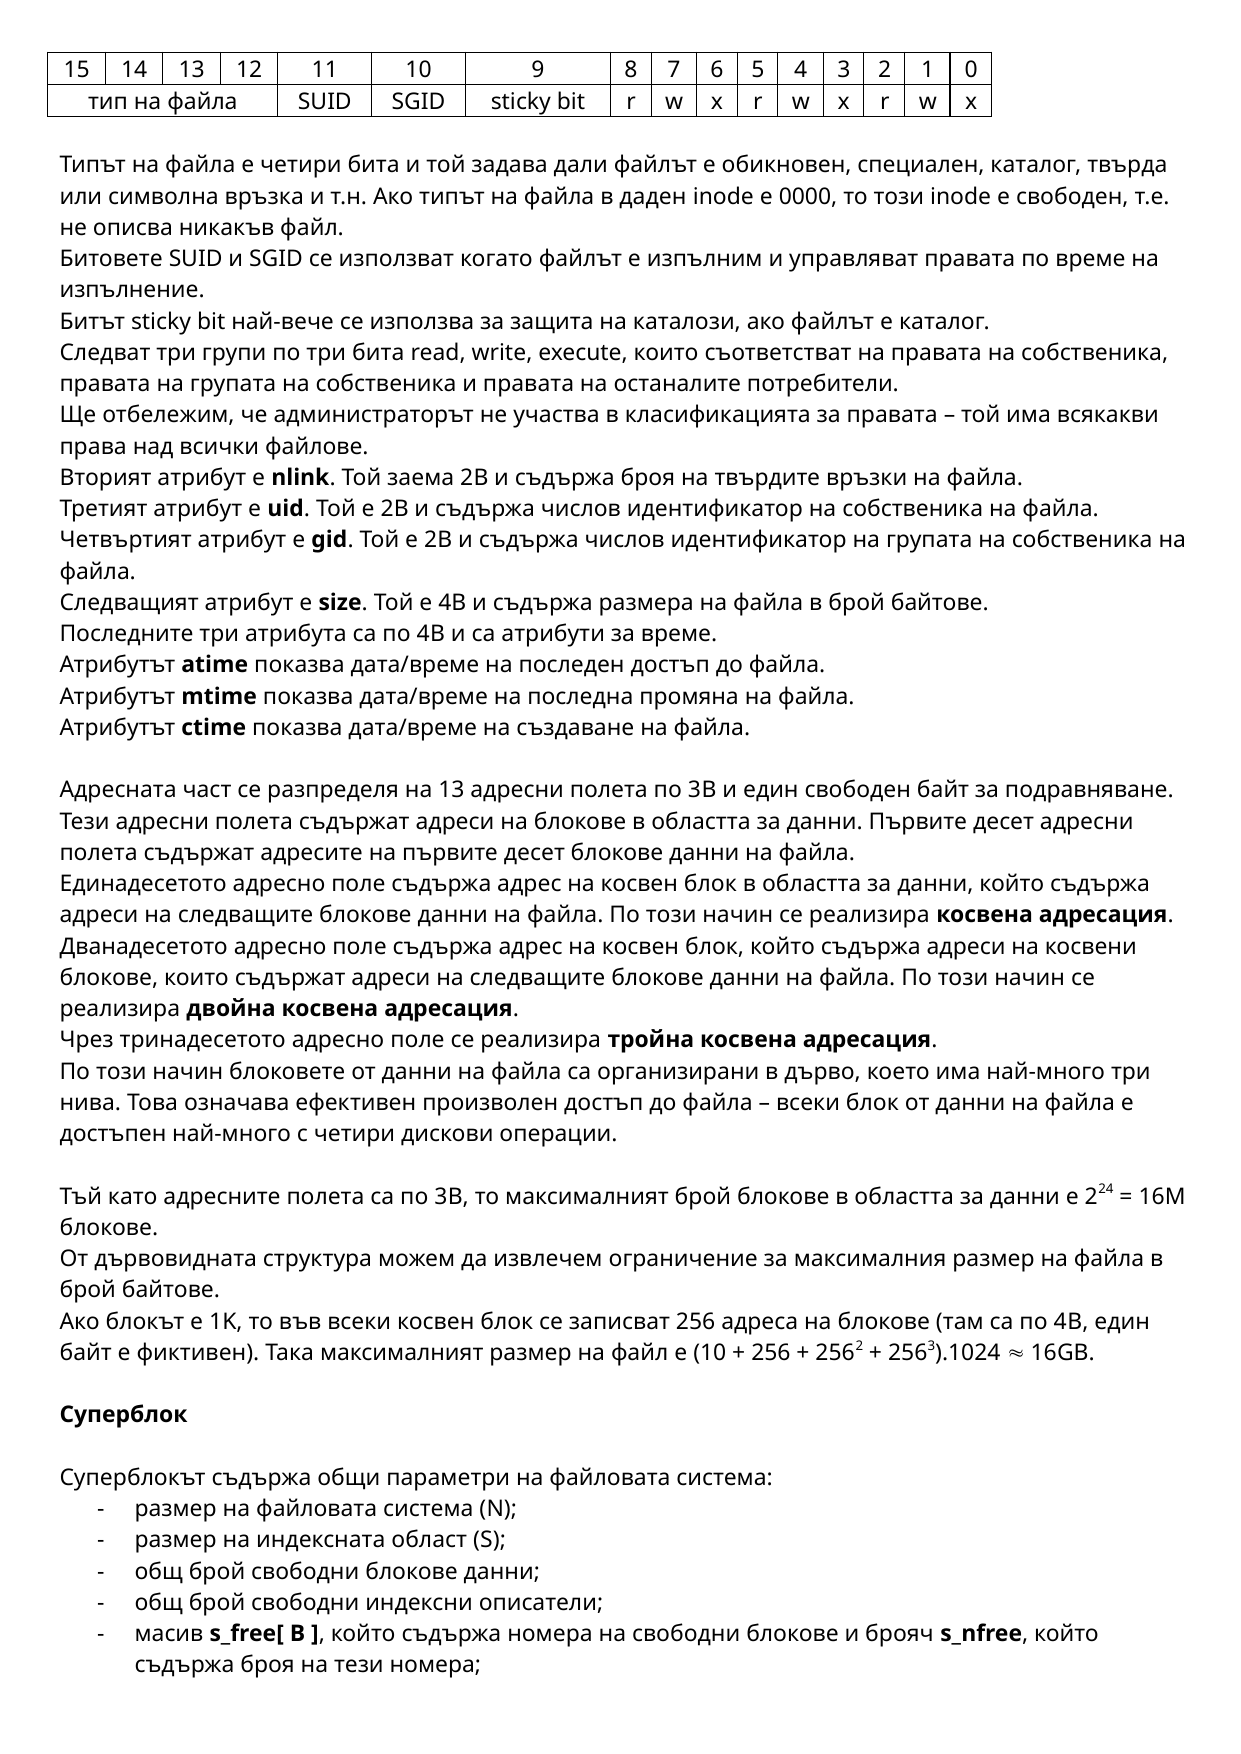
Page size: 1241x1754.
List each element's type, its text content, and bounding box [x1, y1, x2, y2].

table_header 9 [466, 53, 610, 84]
table_header 14 [106, 53, 162, 84]
table_cell x [697, 85, 737, 116]
text Последните три атрибута са по 4B и са атрибути за време. [59, 617, 1191, 648]
text Чрез тринадесетото адресно поле се реализира тройна косвена адресация. [59, 1023, 1191, 1055]
text Атрибутът atime показва дата/време на последен достъп до файла. [59, 648, 1191, 680]
text По този начин блоковете от данни на файла са организирани в дърво, което има най-много три нива. Това означава ефективен произволен достъп до файла – всеки блок от данни на файла е достъпен най-много с четири дискови операции. [59, 1055, 1191, 1148]
table_cell w [652, 85, 696, 116]
text Единадесетото адресно поле съдържа адрес на косвен блок в областта за данни, който съдържа адреси на следващите блокове данни на файла. По този начин се реализира косвена адресация. [59, 867, 1191, 930]
table_header 10 [372, 53, 465, 84]
text Ако блокът е 1K, то във всеки косвен блок се записват 256 адреса на блокове (там са по 4B, един байт е фиктивен). Така максималният размер на файл е (10 + 256 + 2562 + 2563).1024  16GB. [59, 1305, 1191, 1367]
list общ брой свободни индексни описатели; [97, 1586, 1191, 1617]
text Дванадесетото адресно поле съдържа адрес на косвен блок, който съдържа адреси на косвени блокове, които съдържат адреси на следващите блокове данни на файла. По този начин се реализира двойна косвена адресация. [59, 930, 1191, 1023]
table_cell r [611, 85, 651, 116]
text Битът sticky bit най-вече се използва за защита на каталози, ако файлът е каталог. [59, 305, 1191, 336]
table_header 4 [778, 53, 823, 84]
text Атрибутът ctime показва дата/време на създаване на файла. [59, 711, 1191, 742]
text Суперблокът съдържа общи параметри на файловата система: [59, 1461, 1191, 1492]
table_cell sticky bit [466, 85, 610, 116]
table_header 12 [221, 53, 277, 84]
table_header 13 [163, 53, 220, 84]
table_cell r [864, 85, 904, 116]
table_cell x [824, 85, 863, 116]
table_cell w [778, 85, 823, 116]
text Следващият атрибут е size. Toй е 4B и съдържа размера на файла в брой байтове. [59, 586, 1191, 617]
text Тъй като адресните полета са по 3B, то максималният брой блокове в областта за данни е 224 = 16M блокове. [59, 1180, 1191, 1242]
text Вторият атрибут е nlink. Той заема 2B и съдържа броя на твърдите връзки на файла. [59, 461, 1191, 492]
table_header 11 [278, 53, 371, 84]
text Битовете SUID и SGID се използват когато файлът е изпълним и управляват правата по време на изпълнение. [59, 242, 1191, 305]
text Типът на файла е четири бита и той задава дали файлът е обикновен, специален, каталог, твърда или символна връзка и т.н. Ако типът на файла в даден inode е 0000, то този inode е свободен, т.е. не описва никакъв файл. [59, 148, 1191, 242]
list размер на файловата система (N); [97, 1492, 1191, 1523]
text Четвъртият атрибут е gid. Той е 2B и съдържа числов идентификатор на групата на собственика на файла. [59, 523, 1191, 586]
table_cell w [905, 85, 949, 116]
text Следват три групи по три бита read, write, execute, които съответстват на правата на собственика, правата на групата на собственика и правата на останалите потребители. [59, 336, 1191, 398]
list размер на индексната област (S); [97, 1523, 1191, 1555]
text Суперблок [59, 1398, 1191, 1430]
table_cell r [738, 85, 777, 116]
table_header 5 [738, 53, 777, 84]
text Ще отбележим, че администраторът не участва в класификацията за правата – той има всякакви права над всички файлове. [59, 398, 1191, 461]
list масив s_free[ B ], който съдържа номера на свободни блокове и брояч s_nfree, който съдържа броя на тези номера; [97, 1617, 1191, 1680]
table_cell SUID [278, 85, 371, 116]
table_header 6 [697, 53, 737, 84]
table_header 0 [951, 53, 991, 84]
text Адресната част се разпределя на 13 адресни полета по 3B и един свободен байт за подравняване. Тези адресни полета съдържат адреси на блокове в областта за данни. Първите десет адресни полета съдържат адресите на първите десет блокове данни на файла. [59, 773, 1191, 867]
text От дървовидната структура можем да извлечем ограничение за максималния размер на файла в брой байтове. [59, 1242, 1191, 1305]
table_cell SGID [372, 85, 465, 116]
table_header 3 [824, 53, 863, 84]
table_header 2 [864, 53, 904, 84]
table_header 15 [48, 53, 105, 84]
table_header 8 [611, 53, 651, 84]
table_header 1 [905, 53, 949, 84]
text Атрибутът mtime показва дата/време на последна промяна на файла. [59, 680, 1191, 711]
text Третият атрибут е uid. Той е 2B и съдържа числов идентификатор на собственика на файла. [59, 492, 1191, 523]
table_header 7 [652, 53, 696, 84]
table_cell x [951, 85, 991, 116]
list общ брой свободни блокове данни; [97, 1555, 1191, 1586]
table_cell тип на файла [48, 85, 277, 116]
